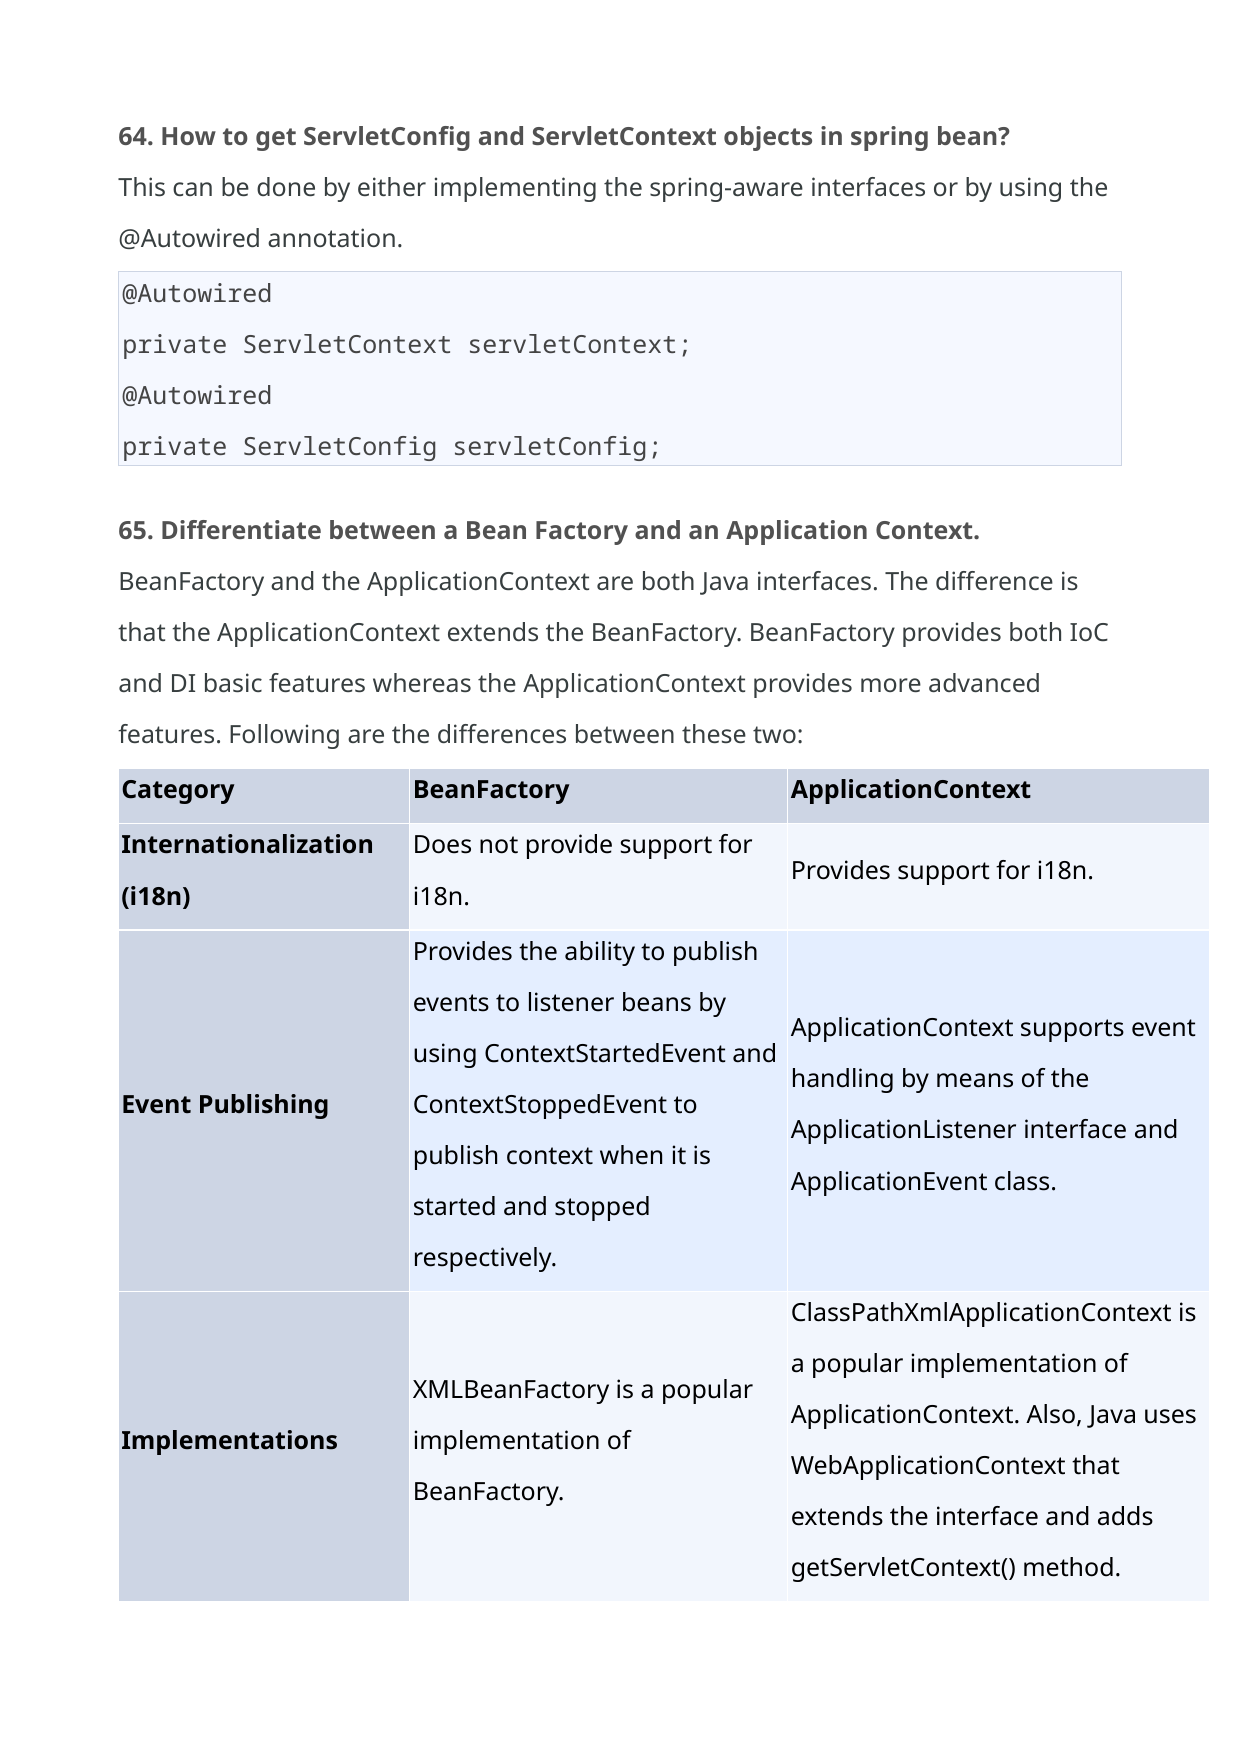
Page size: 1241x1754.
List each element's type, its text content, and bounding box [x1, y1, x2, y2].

text BeanFactory and the ApplicationContext are both Java interfaces. The difference is that the ApplicationContext extends the BeanFactory. BeanFactory provides both IoC and DI basic features whereas the ApplicationContext provides more advanced features. Following are the differences between these two: [118, 564, 1122, 751]
table_cell ApplicationContext supports event handling by means of the ApplicationListener interface and ApplicationEvent class. [788, 931, 1209, 1291]
table_cell ClassPathXmlApplicationContext is a popular implementation of ApplicationContext. Also, Java uses WebApplicationContext that extends the interface and adds getServletContext() method. [788, 1292, 1209, 1601]
table_cell XMLBeanFactory is a popular implementation of BeanFactory. [410, 1292, 787, 1601]
table_cell Provides support for i18n. [788, 824, 1209, 929]
table_cell Does not provide support for i18n. [410, 824, 787, 929]
text @Autowired [119, 373, 1121, 411]
text private ServletContext servletContext; [119, 322, 1121, 360]
subtitle 65. Differentiate between a Bean Factory and an Application Context. [118, 513, 1122, 547]
table_cell Event Publishing [119, 931, 409, 1291]
table_cell Implementations [119, 1292, 409, 1601]
text @Autowired [119, 272, 1121, 309]
table_header Category [119, 769, 409, 823]
table_cell Provides the ability to publish events to listener beans by using ContextStartedEvent and ContextStoppedEvent to publish context when it is started and stopped respectively. [410, 931, 787, 1291]
subtitle 64. How to get ServletConfig and ServletContext objects in spring bean? [118, 118, 1122, 152]
text private ServletConfig servletConfig; [119, 424, 1121, 465]
text This can be done by either implementing the spring-aware interfaces or by using the @Autowired annotation. [118, 169, 1122, 254]
table_header ApplicationContext [788, 769, 1209, 823]
table_header BeanFactory [410, 769, 787, 823]
table_cell Internationalization (i18n) [119, 824, 409, 929]
